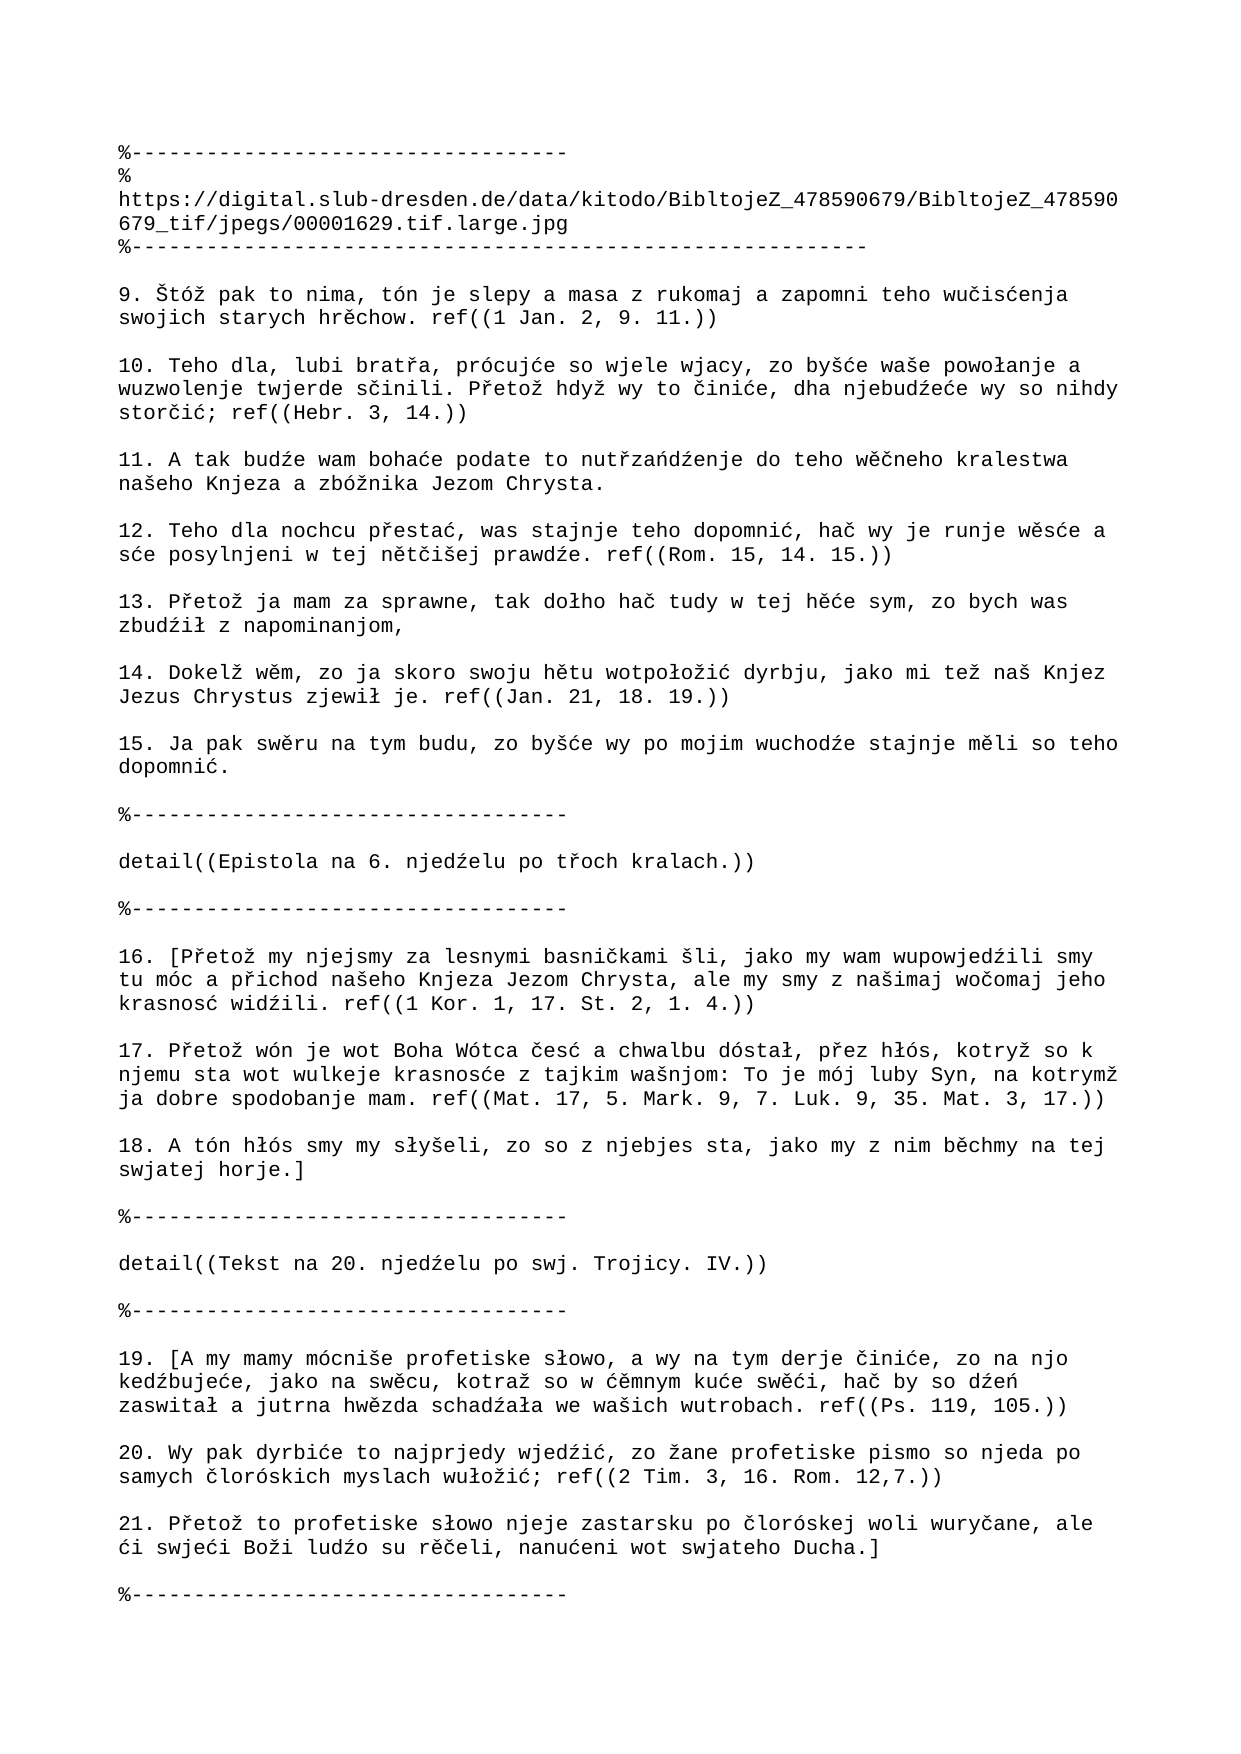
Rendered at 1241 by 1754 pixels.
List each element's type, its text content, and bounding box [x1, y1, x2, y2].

text detail((Epistola na 6. njedźelu po třoch kralach.)) [118, 851, 1122, 875]
text 15. Ja pak swěru na tym budu, zo byšće wy po mojim wuchodźe stajnje měli so teho dopomnić. [118, 733, 1122, 780]
text 20. Wy pak dyrbiće to najprjedy wjedźić, zo žane profetiske pismo so njeda po samych čloróskich myslach wułožić; ref((2 Tim. 3, 16. Rom. 12,7.)) [118, 1442, 1122, 1489]
text 14. Dokelž wěm, zo ja skoro swoju hětu wotpołožić dyrbju, jako mi tež naš Knjez Jezus Chrystus zjewił je. ref((Jan. 21, 18. 19.)) [118, 662, 1122, 709]
text 21. Přetož to profetiske słowo njeje zastarsku po čloróskej woli wuryčane, ale ći swjeći Boži ludźo su rěčeli, nanućeni wot swjateho Ducha.] [118, 1513, 1122, 1561]
text %----------------------------------- [118, 1300, 1122, 1324]
text 11. A tak budźe wam bohaće podate to nutřzańdźenje do teho wěčneho kralestwa našeho Knjeza a zbóžnika Jezom Chrysta. [118, 449, 1122, 496]
text %----------------------------------- [118, 1206, 1122, 1229]
text 18. A tón hłós smy my słyšeli, zo so z njebjes sta, jako my z nim běchmy na tej swjatej horje.] [118, 1135, 1122, 1182]
text detail((Tekst na 20. njedźelu po swj. Trojicy. IV.)) [118, 1253, 1122, 1277]
text %----------------------------------- [118, 142, 1122, 165]
text 10. Teho dla, lubi bratřa, prócujće so wjele wjacy, zo byšće waše powołanje a wuzwolenje twjerde sčinili. Přetož hdyž wy to činiće, dha njebudźeće wy so nihdy storčić; ref((Hebr. 3, 14.)) [118, 354, 1122, 426]
text %----------------------------------------------------------- [118, 236, 1122, 260]
text % https://digital.slub-dresden.de/data/kitodo/BibltojeZ_478590679/BibltojeZ_478590679_tif/jpegs/00001629.tif.large.jpg [118, 165, 1122, 236]
text 13. Přetož ja mam za sprawne, tak dołho hač tudy w tej hěće sym, zo bych was zbudźił z napominanjom, [118, 591, 1122, 638]
text 9. Štóž pak to nima, tón je slepy a masa z rukomaj a zapomni teho wučisćenja swojich starych hrěchow. ref((1 Jan. 2, 9. 11.)) [118, 284, 1122, 331]
text %----------------------------------- [118, 898, 1122, 922]
text %----------------------------------- [118, 1584, 1122, 1608]
text 17. Přetož wón je wot Boha Wótca česć a chwalbu dóstał, přez hłós, kotryž so k njemu sta wot wulkeje krasnosće z tajkim wašnjom: To je mój luby Syn, na kotrymž ja dobre spodobanje mam. ref((Mat. 17, 5. Mark. 9, 7. Luk. 9, 35. Mat. 3, 17.)) [118, 1040, 1122, 1111]
text 19. [A my mamy mócniše profetiske słowo, a wy na tym derje činiće, zo na njo kedźbujeće, jako na swěcu, kotraž so w ćěmnym kuće swěći, hač by so dźeń zaswitał a jutrna hwězda schadźała we wašich wutrobach. ref((Ps. 119, 105.)) [118, 1348, 1122, 1419]
text 12. Teho dla nochcu přestać, was stajnje teho dopomnić, hač wy je runje wěsće a sće posylnjeni w tej nětčišej prawdźe. ref((Rom. 15, 14. 15.)) [118, 520, 1122, 567]
text %----------------------------------- [118, 804, 1122, 827]
text 16. [Přetož my njejsmy za lesnymi basničkami šli, jako my wam wupowjedźili smy tu móc a přichod našeho Knjeza Jezom Chrysta, ale my smy z našimaj wočomaj jeho krasnosć widźili. ref((1 Kor. 1, 17. St. 2, 1. 4.)) [118, 946, 1122, 1017]
